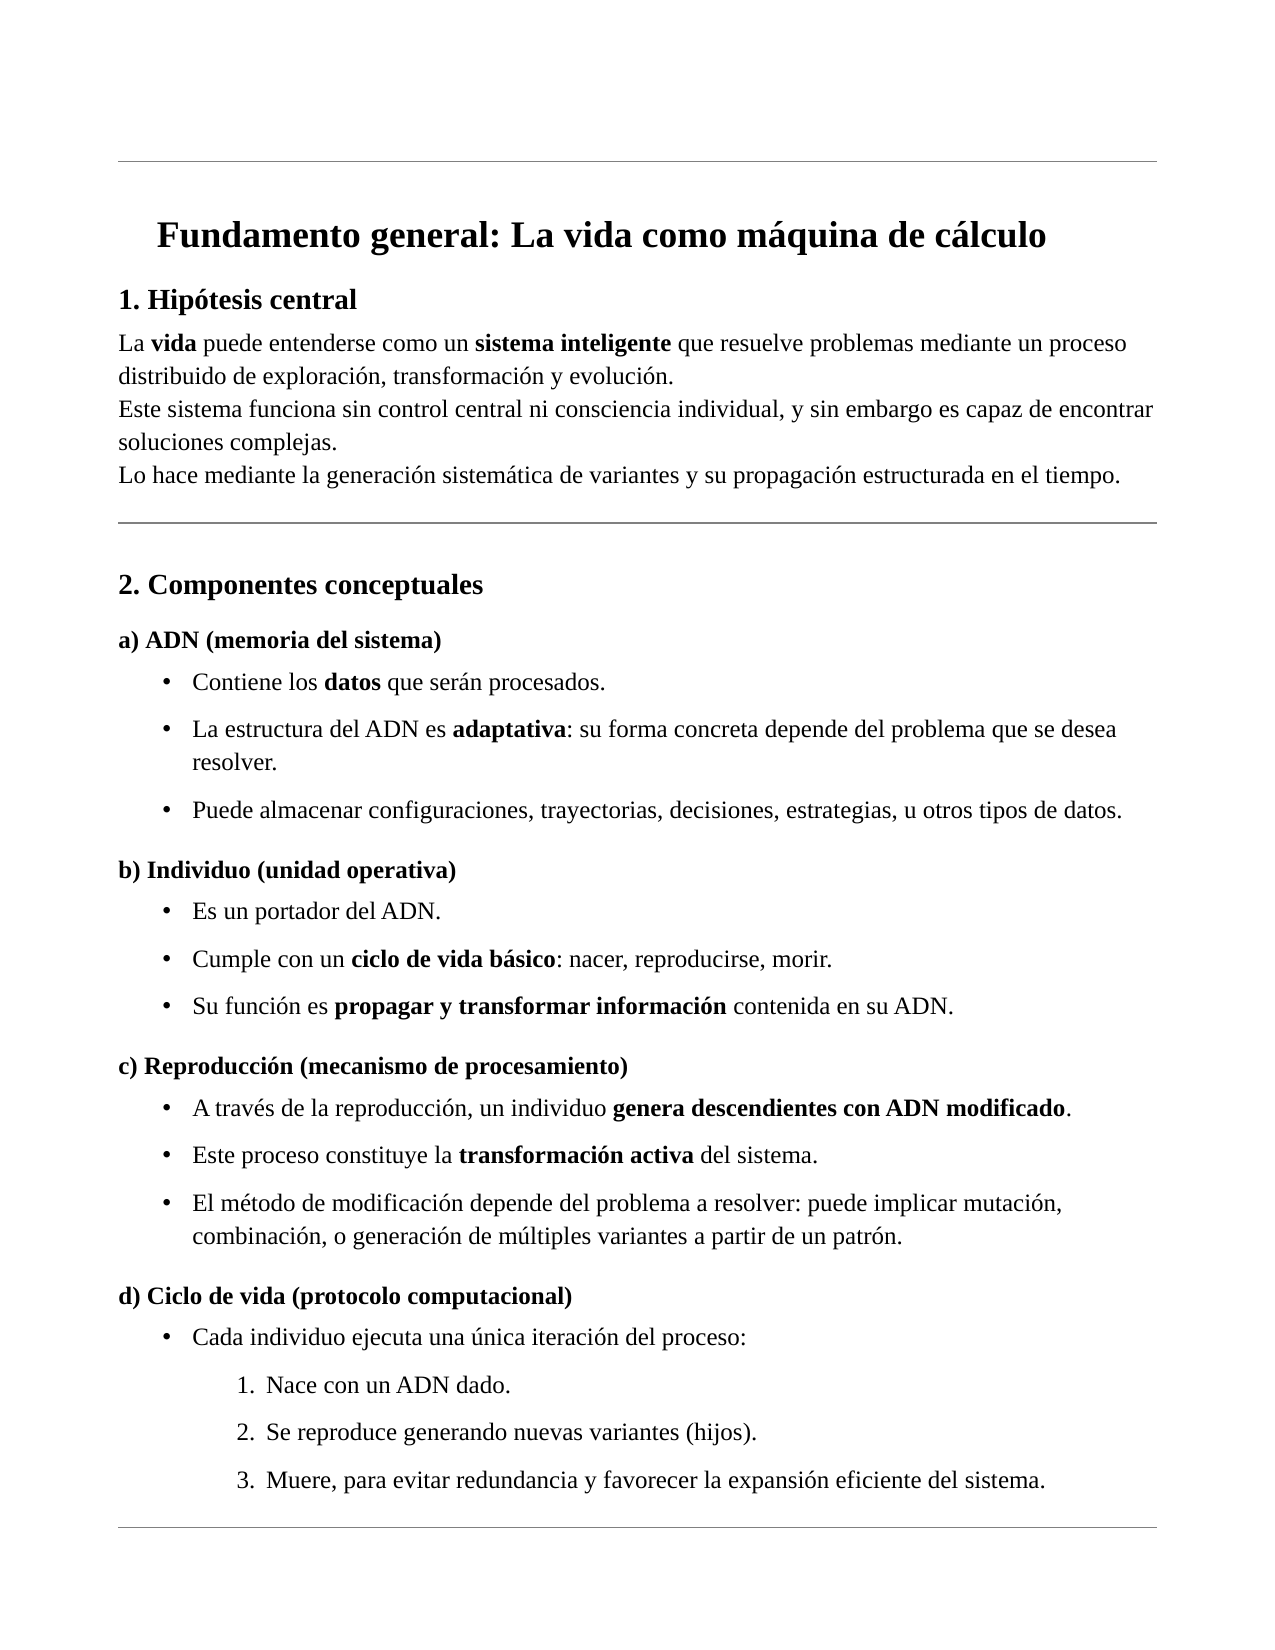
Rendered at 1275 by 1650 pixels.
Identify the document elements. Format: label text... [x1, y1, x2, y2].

list Cada individuo ejecuta una única iteración del proceso: [162, 1322, 1157, 1351]
list Muere, para evitar redundancia y favorecer la expansión eficiente del sistema. [236, 1465, 1157, 1494]
list Contiene los datos que serán procesados. [162, 667, 1157, 695]
list Se reproduce generando nuevas variantes (hijos). [236, 1417, 1157, 1446]
list La estructura del ADN es adaptativa: su forma concreta depende del problema que se desea resolver. [162, 714, 1157, 776]
subtitle d) Ciclo de vida (protocolo computacional) [118, 1281, 1157, 1310]
subtitle 2. Componentes conceptuales [118, 567, 1157, 600]
list El método de modificación depende del problema a resolver: puede implicar mutación, combinación, o generación de múltiples variantes a partir de un patrón. [162, 1188, 1157, 1250]
subtitle 🧠 Fundamento general: La vida como máquina de cálculo [118, 212, 1157, 255]
list Este proceso constituye la transformación activa del sistema. [162, 1140, 1157, 1169]
text La vida puede entenderse como un sistema inteligente que resuelve problemas mediante un proceso distribuido de exploración, transformación y evolución. Este sistema funciona sin control central ni consciencia individual, y sin embargo es capaz de encontrar soluciones complejas. Lo hace mediante la generación sistemática de variantes y su propagación estructurada en el tiempo. [118, 328, 1157, 489]
subtitle c) Reproducción (mecanismo de procesamiento) [118, 1051, 1157, 1080]
list Cumple con un ciclo de vida básico: nacer, reproducirse, morir. [162, 944, 1157, 972]
subtitle a) ADN (memoria del sistema) [118, 625, 1157, 654]
list Es un portador del ADN. [162, 896, 1157, 925]
subtitle 1. Hipótesis central [118, 282, 1157, 316]
list Puede almacenar configuraciones, trayectorias, decisiones, estrategias, u otros tipos de datos. [162, 795, 1157, 823]
list Nace con un ADN dado. [236, 1370, 1157, 1399]
list Su función es propagar y transformar información contenida en su ADN. [162, 991, 1157, 1020]
list A través de la reproducción, un individuo genera descendientes con ADN modificado. [162, 1093, 1157, 1121]
subtitle b) Individuo (unidad operativa) [118, 855, 1157, 884]
